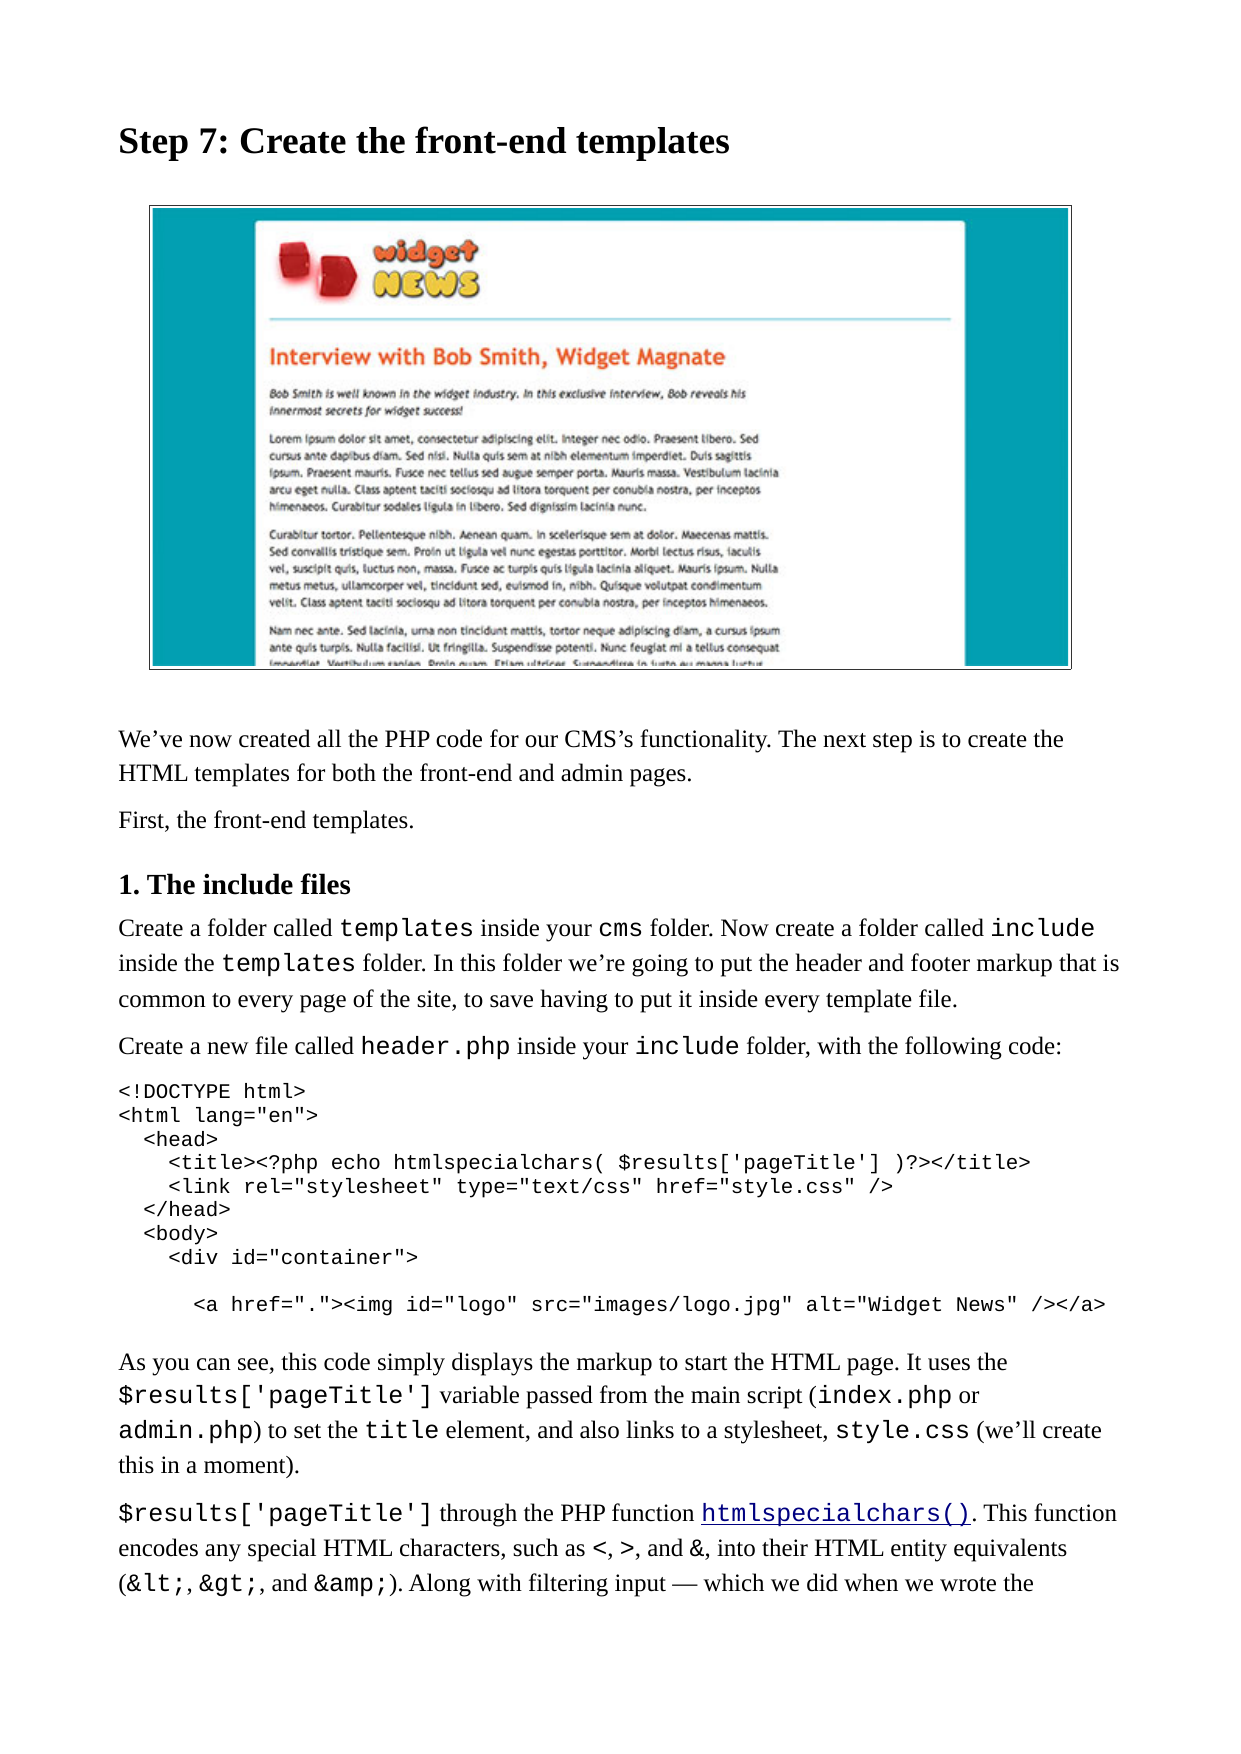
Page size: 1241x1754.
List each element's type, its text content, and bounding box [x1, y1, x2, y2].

text Create a new file called header.php inside your include folder, with the following code: [118, 1031, 1122, 1062]
text <title><?php echo htmlspecialchars( $results['pageTitle'] )?></title> [118, 1152, 1122, 1176]
text We’ve now created all the PHP code for our CMS’s functionality. The next step is to create the HTML templates for both the front-end and admin pages. [118, 724, 1122, 786]
text <html lang="en"> [118, 1105, 1122, 1128]
text <body> [118, 1223, 1122, 1247]
subtitle Step 7: Create the front-end templates [118, 118, 1122, 161]
text <link rel="stylesheet" type="text/css" href="style.css" /> [118, 1176, 1122, 1199]
text <a href="."><img id="logo" src="images/logo.jpg" alt="Widget News" /></a> [118, 1294, 1122, 1318]
subtitle 1. The include files [118, 867, 1122, 901]
text First, the front-end templates. [118, 805, 1122, 834]
text <head> [118, 1128, 1122, 1152]
text </head> [118, 1199, 1122, 1223]
text <!DOCTYPE html> [118, 1081, 1122, 1105]
text Create a folder called templates inside your cms folder. Now create a folder called include inside the templates folder. In this folder we’re going to put the header and footer markup that is common to every page of the site, to save having to put it inside every template file. [118, 913, 1122, 1012]
text <div id="container"> [118, 1247, 1122, 1270]
picture [152, 208, 1069, 666]
text As you can see, this code simply displays the markup to start the HTML page. It uses the $results['pageTitle'] variable passed from the main script (index.php or admin.php) to set the title element, and also links to a stylesheet, style.css (we’ll create this in a moment). [118, 1347, 1122, 1479]
text $results['pageTitle'] through the PHP function htmlspecialchars(). This function encodes any special HTML characters, such as <, >, and &, into their HTML entity equivalents (&lt;, &gt;, and &amp;). Along with filtering input — which we did when we wrote the [118, 1498, 1122, 1599]
